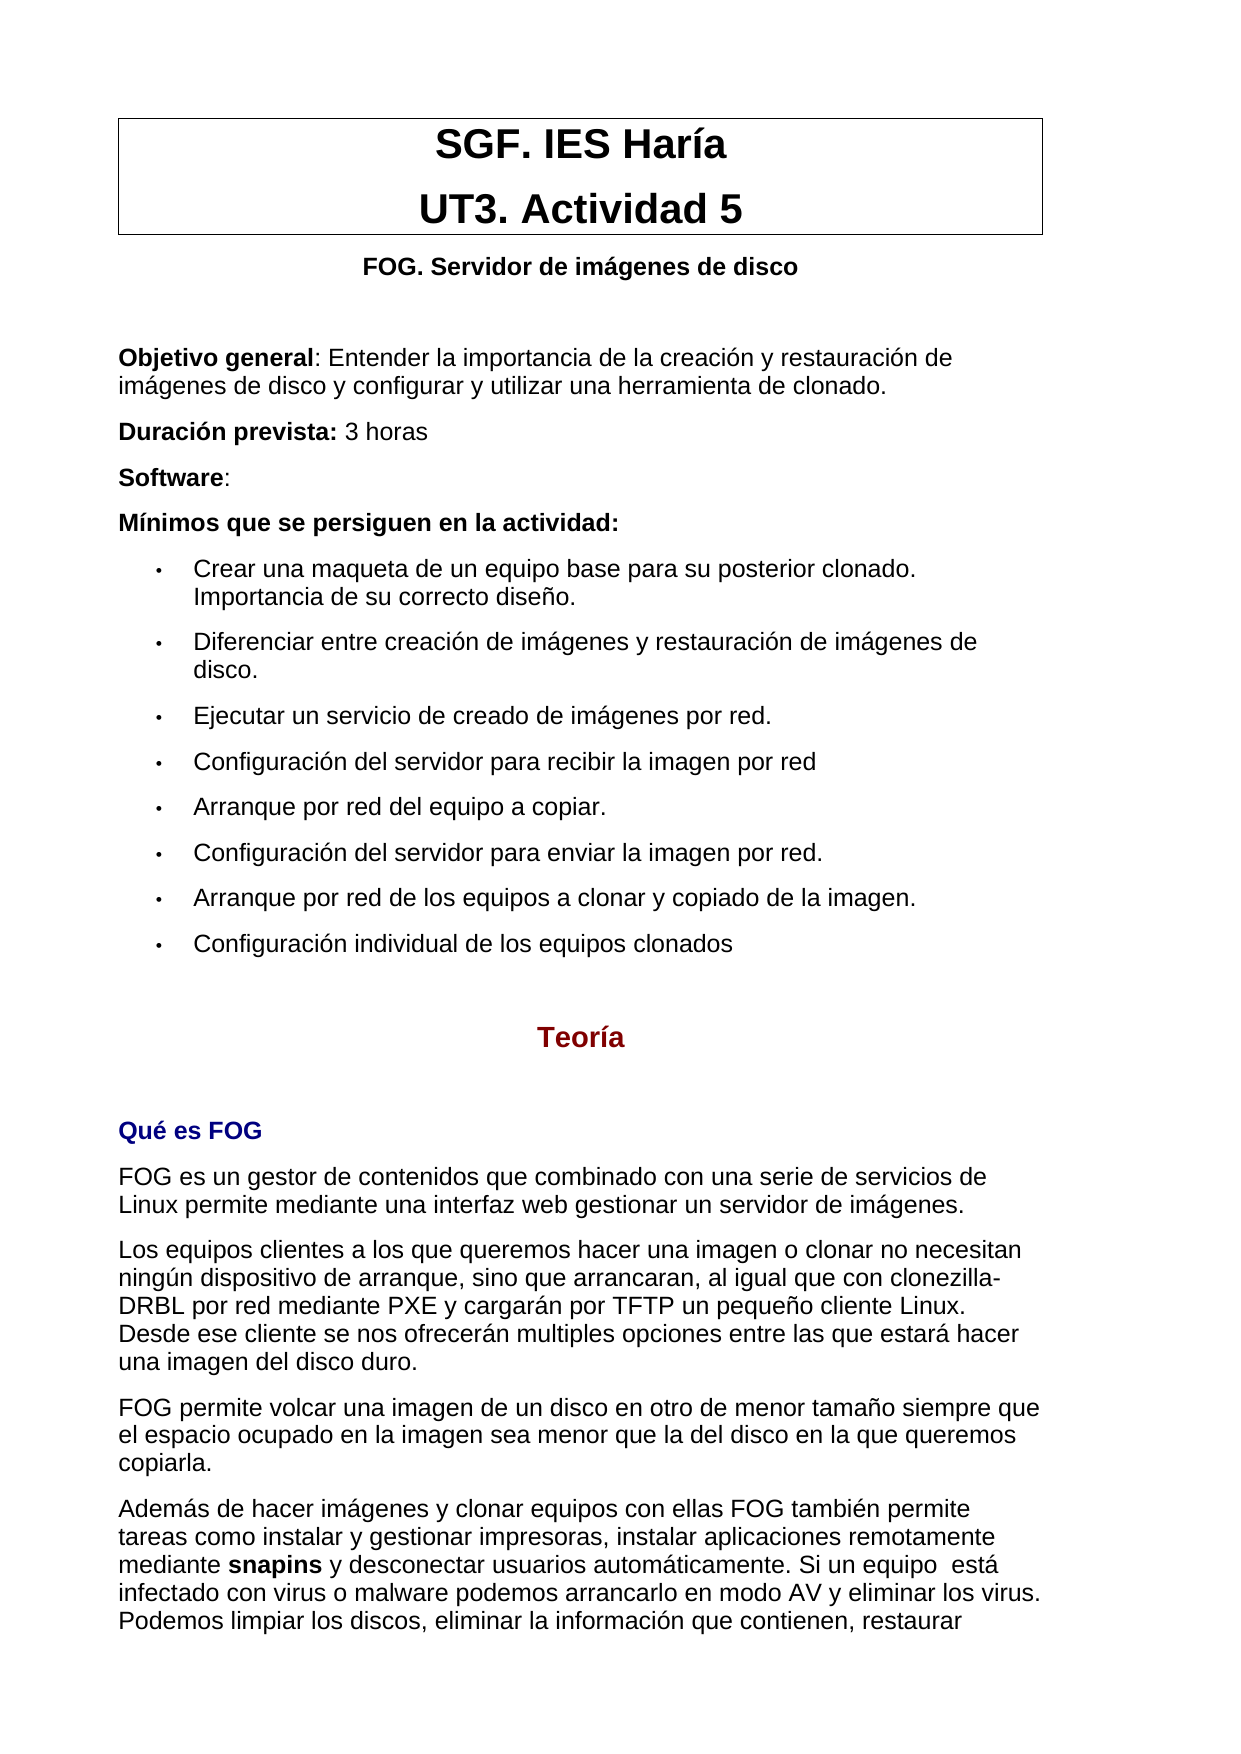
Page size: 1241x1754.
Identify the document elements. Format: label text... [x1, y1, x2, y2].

text Qué es FOG [118, 1117, 1043, 1145]
text SGF. IES Haría [119, 119, 1042, 168]
text Los equipos clientes a los que queremos hacer una imagen o clonar no necesitan ningún dispositivo de arranque, sino que arrancaran, al igual que con clonezilla-DRBL por red mediante PXE y cargarán por TFTP un pequeño cliente Linux. Desde ese cliente se nos ofrecerán multiples opciones entre las que estará hacer una imagen del disco duro. [118, 1236, 1043, 1376]
text Duración prevista: 3 horas [118, 418, 1043, 446]
list Arranque por red de los equipos a clonar y copiado de la imagen. [156, 884, 1043, 912]
text FOG es un gestor de contenidos que combinado con una serie de servicios de Linux permite mediante una interfaz web gestionar un servidor de imágenes. [118, 1163, 1043, 1218]
list Configuración del servidor para recibir la imagen por red [156, 747, 1043, 775]
text Objetivo general: Entender la importancia de la creación y restauración de imágenes de disco y configurar y utilizar una herramienta de clonado. [118, 344, 1043, 400]
text Software: [118, 463, 1043, 491]
text Mínimos que se persiguen en la actividad: [118, 509, 1043, 537]
list Configuración del servidor para enviar la imagen por red. [156, 838, 1043, 866]
list Ejecutar un servicio de creado de imágenes por red. [156, 702, 1043, 729]
list Arranque por red del equipo a copiar. [156, 793, 1043, 821]
text Teoría [118, 1021, 1043, 1054]
text FOG permite volcar una imagen de un disco en otro de menor tamaño siempre que el espacio ocupado en la imagen sea menor que la del disco en la que queremos copiarla. [118, 1393, 1043, 1477]
text Además de hacer imágenes y clonar equipos con ellas FOG también permite tareas como instalar y gestionar impresoras, instalar aplicaciones remotamente mediante snapins y desconectar usuarios automáticamente. Si un equipo está infectado con virus o malware podemos arrancarlo en modo AV y eliminar los virus. Podemos limpiar los discos, eliminar la información que contienen, restaurar [118, 1495, 1043, 1634]
list Diferenciar entre creación de imágenes y restauración de imágenes de disco. [156, 628, 1043, 684]
list Crear una maqueta de un equipo base para su posterior clonado. Importancia de su correcto diseño. [156, 554, 1043, 610]
list Configuración individual de los equipos clonados [156, 930, 1043, 958]
text UT3. Actividad 5 [119, 182, 1042, 234]
text FOG. Servidor de imágenes de disco [118, 253, 1043, 281]
